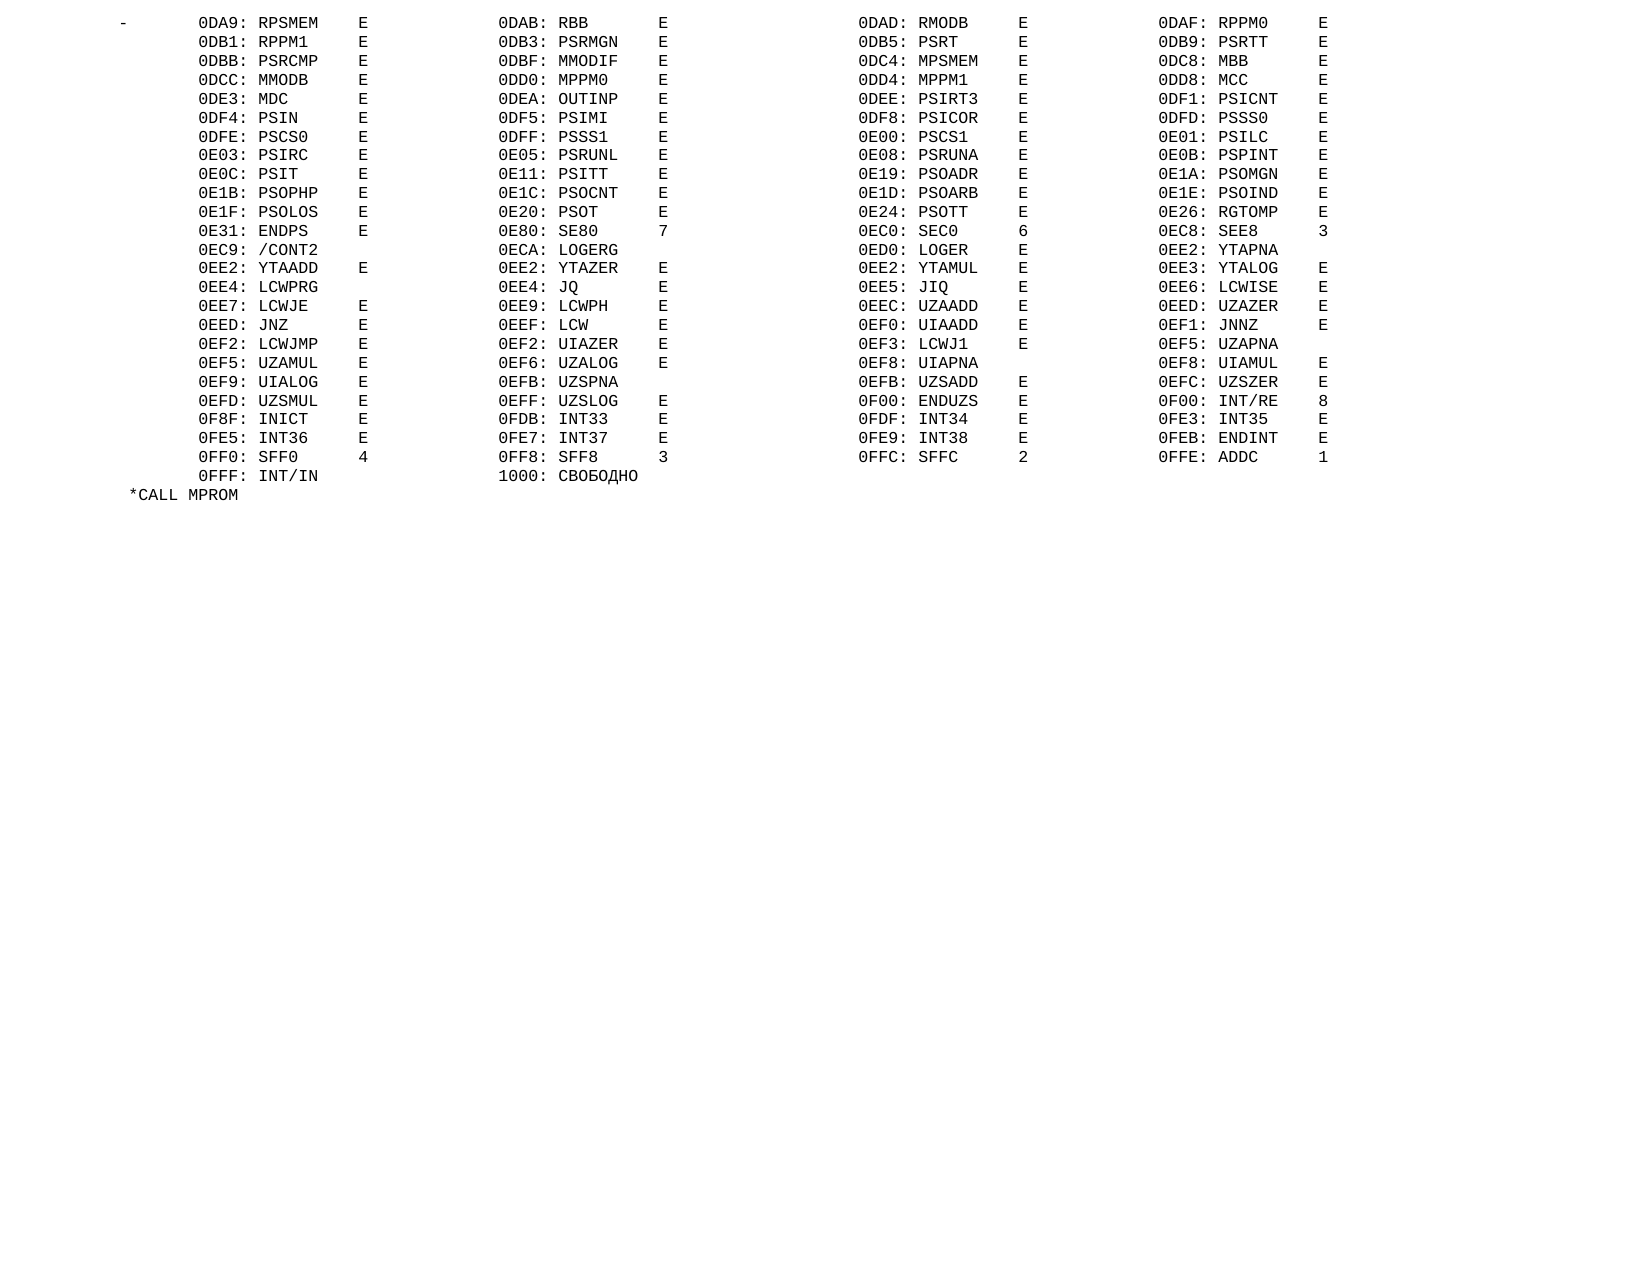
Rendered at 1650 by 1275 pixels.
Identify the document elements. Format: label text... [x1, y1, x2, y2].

text 0EFD: UZSMUL E 0EFF: UZSLOG E 0F00: ENDUZS E 0F00: INT/RE 8 [118, 392, 1532, 411]
text 0FF0: SFF0 4 0FF8: SFF8 3 0FFC: SFFC 2 0FFE: ADDC 1 [118, 449, 1532, 467]
text 0DE3: MDC E 0DEA: OUTINP E 0DEE: PSIRT3 E 0DF1: PSICNT E [118, 90, 1532, 109]
text 0DCC: MMODB E 0DD0: MPPM0 E 0DD4: MPPM1 E 0DD8: MCC E [118, 72, 1532, 90]
text 0EE7: LCWJE E 0EE9: LCWPH E 0EEC: UZAADD E 0EED: UZAZER E [118, 298, 1532, 317]
text 0E1B: PSOPHP E 0E1C: PSOCNT E 0E1D: PSOARB E 0E1E: PSOIND E [118, 185, 1532, 203]
text 0EE4: LCWPRG 0EE4: JQ E 0EE5: JIQ E 0EE6: LCWISE E [118, 279, 1532, 298]
text 0DFE: PSCS0 E 0DFF: PSSS1 E 0E00: PSCS1 E 0E01: PSILC E [118, 128, 1532, 147]
text 0F8F: INICT E 0FDB: INT33 E 0FDF: INT34 E 0FE3: INT35 E [118, 411, 1532, 430]
text 0EED: JNZ E 0EEF: LCW E 0EF0: UIAADD E 0EF1: JNNZ E [118, 317, 1532, 336]
text 0DF4: PSIN E 0DF5: PSIMI E 0DF8: PSICOR E 0DFD: PSSS0 E [118, 109, 1532, 128]
text 0E03: PSIRC E 0E05: PSRUNL E 0E08: PSRUNA E 0E0B: PSPINT E [118, 147, 1532, 166]
text 0EF2: LCWJMP E 0EF2: UIAZER E 0EF3: LCWJ1 E 0EF5: UZAPNA [118, 336, 1532, 354]
text 0DBB: PSRCMP E 0DBF: MMODIF E 0DC4: MPSMEM E 0DC8: MBB E [118, 53, 1532, 72]
text 0E1F: PSOLOS E 0E20: PSOT E 0E24: PSOTT E 0E26: RGTOMP E [118, 203, 1532, 222]
text 0EF9: UIALOG E 0EFB: UZSPNA 0EFB: UZSADD E 0EFC: UZSZER E [118, 373, 1532, 392]
text - 0DA9: RPSMEM E 0DAB: RBB E 0DAD: RMODB E 0DAF: RPPM0 E [118, 15, 1532, 34]
text 0E0C: PSIT E 0E11: PSITT E 0E19: PSOADR E 0E1A: PSOMGN E [118, 166, 1532, 185]
text 0FE5: INT36 E 0FE7: INT37 E 0FE9: INT38 E 0FEB: ENDINT E [118, 430, 1532, 449]
text 0FFF: INT/IN 1000: CBOБOДHO [118, 467, 1532, 486]
text 0EE2: YTAADD E 0EE2: YTAZER E 0EE2: YTAMUL E 0EE3: YTALOG E [118, 260, 1532, 279]
text 0DB1: RPPM1 E 0DB3: PSRMGN E 0DB5: PSRT E 0DB9: PSRTT E [118, 34, 1532, 53]
text 0EF5: UZAMUL E 0EF6: UZALOG E 0EF8: UIAPNA 0EF8: UIAMUL E [118, 354, 1532, 373]
text 0EC9: /CONT2 0ECA: LOGERG 0ED0: LOGER E 0EE2: YTAPNA [118, 241, 1532, 260]
text 0E31: ENDPS E 0E80: SE80 7 0EC0: SEC0 6 0EC8: SEE8 3 [118, 222, 1532, 241]
text *CALL MPROM [118, 486, 1532, 505]
